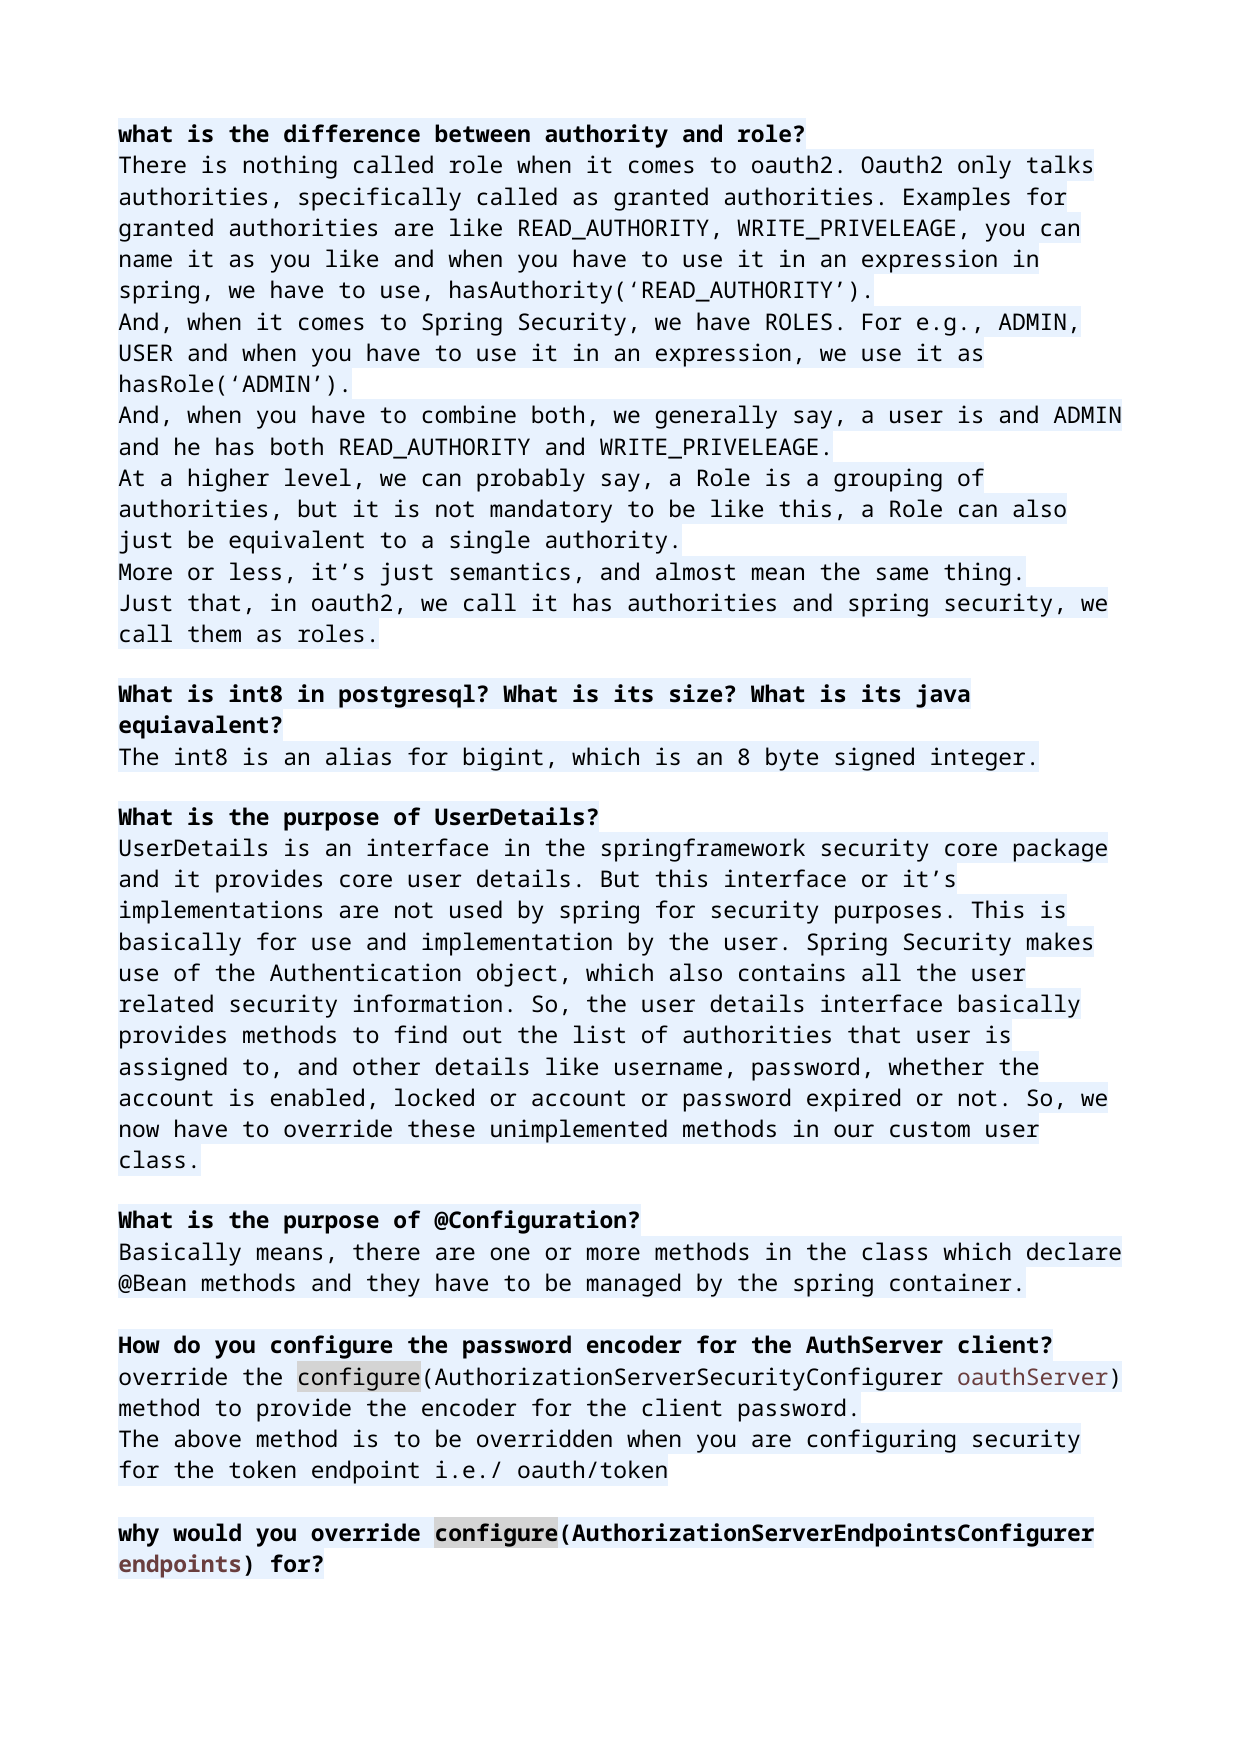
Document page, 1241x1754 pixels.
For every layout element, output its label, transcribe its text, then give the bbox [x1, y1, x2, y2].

text What is the purpose of UserDetails? [118, 801, 1122, 832]
text How do you configure the password encoder for the AuthServer client? [118, 1329, 1122, 1361]
text what is the difference between authority and role? [118, 118, 1122, 149]
text Just that, in oauth2, we call it has authorities and spring security, we call them as roles. [118, 587, 1122, 649]
text What is the purpose of @Configuration? [118, 1204, 1122, 1236]
text why would you override configure(AuthorizationServerEndpointsConfigurer endpoints) for? [118, 1517, 1122, 1579]
text And, when you have to combine both, we generally say, a user is and ADMIN and he has both READ_AUTHORITY and WRITE_PRIVELEAGE. [118, 399, 1122, 462]
text UserDetails is an interface in the springframework security core package and it provides core user details. But this interface or it’s implementations are not used by spring for security purposes. This is basically for use and implementation by the user. Spring Security makes use of the Authentication object, which also contains all the user related security information. So, the user details interface basically provides methods to find out the list of authorities that user is assigned to, and other details like username, password, whether the account is enabled, locked or account or password expired or not. So, we now have to override these unimplemented methods in our custom user class. [118, 832, 1122, 1176]
text And, when it comes to Spring Security, we have ROLES. For e.g., ADMIN, USER and when you have to use it in an expression, we use it as hasRole(‘ADMIN’). [118, 306, 1122, 399]
text There is nothing called role when it comes to oauth2. Oauth2 only talks authorities, specifically called as granted authorities. Examples for granted authorities are like READ_AUTHORITY, WRITE_PRIVELEAGE, you can name it as you like and when you have to use it in an expression in spring, we have to use, hasAuthority(‘READ_AUTHORITY’). [118, 149, 1122, 306]
text Basically means, there are one or more methods in the class which declare @Bean methods and they have to be managed by the spring container. [118, 1236, 1122, 1298]
text The int8 is an alias for bigint, which is an 8 byte signed integer. [118, 741, 1122, 772]
text What is int8 in postgresql? What is its size? What is its java equiavalent? [118, 678, 1122, 741]
text More or less, it’s just semantics, and almost mean the same thing. [118, 556, 1122, 587]
text override the configure(AuthorizationServerSecurityConfigurer oauthServer) method to provide the encoder for the client password. [118, 1361, 1122, 1423]
text At a higher level, we can probably say, a Role is a grouping of authorities, but it is not mandatory to be like this, a Role can also just be equivalent to a single authority. [118, 462, 1122, 556]
text The above method is to be overridden when you are configuring security for the token endpoint i.e./ oauth/token [118, 1423, 1122, 1486]
